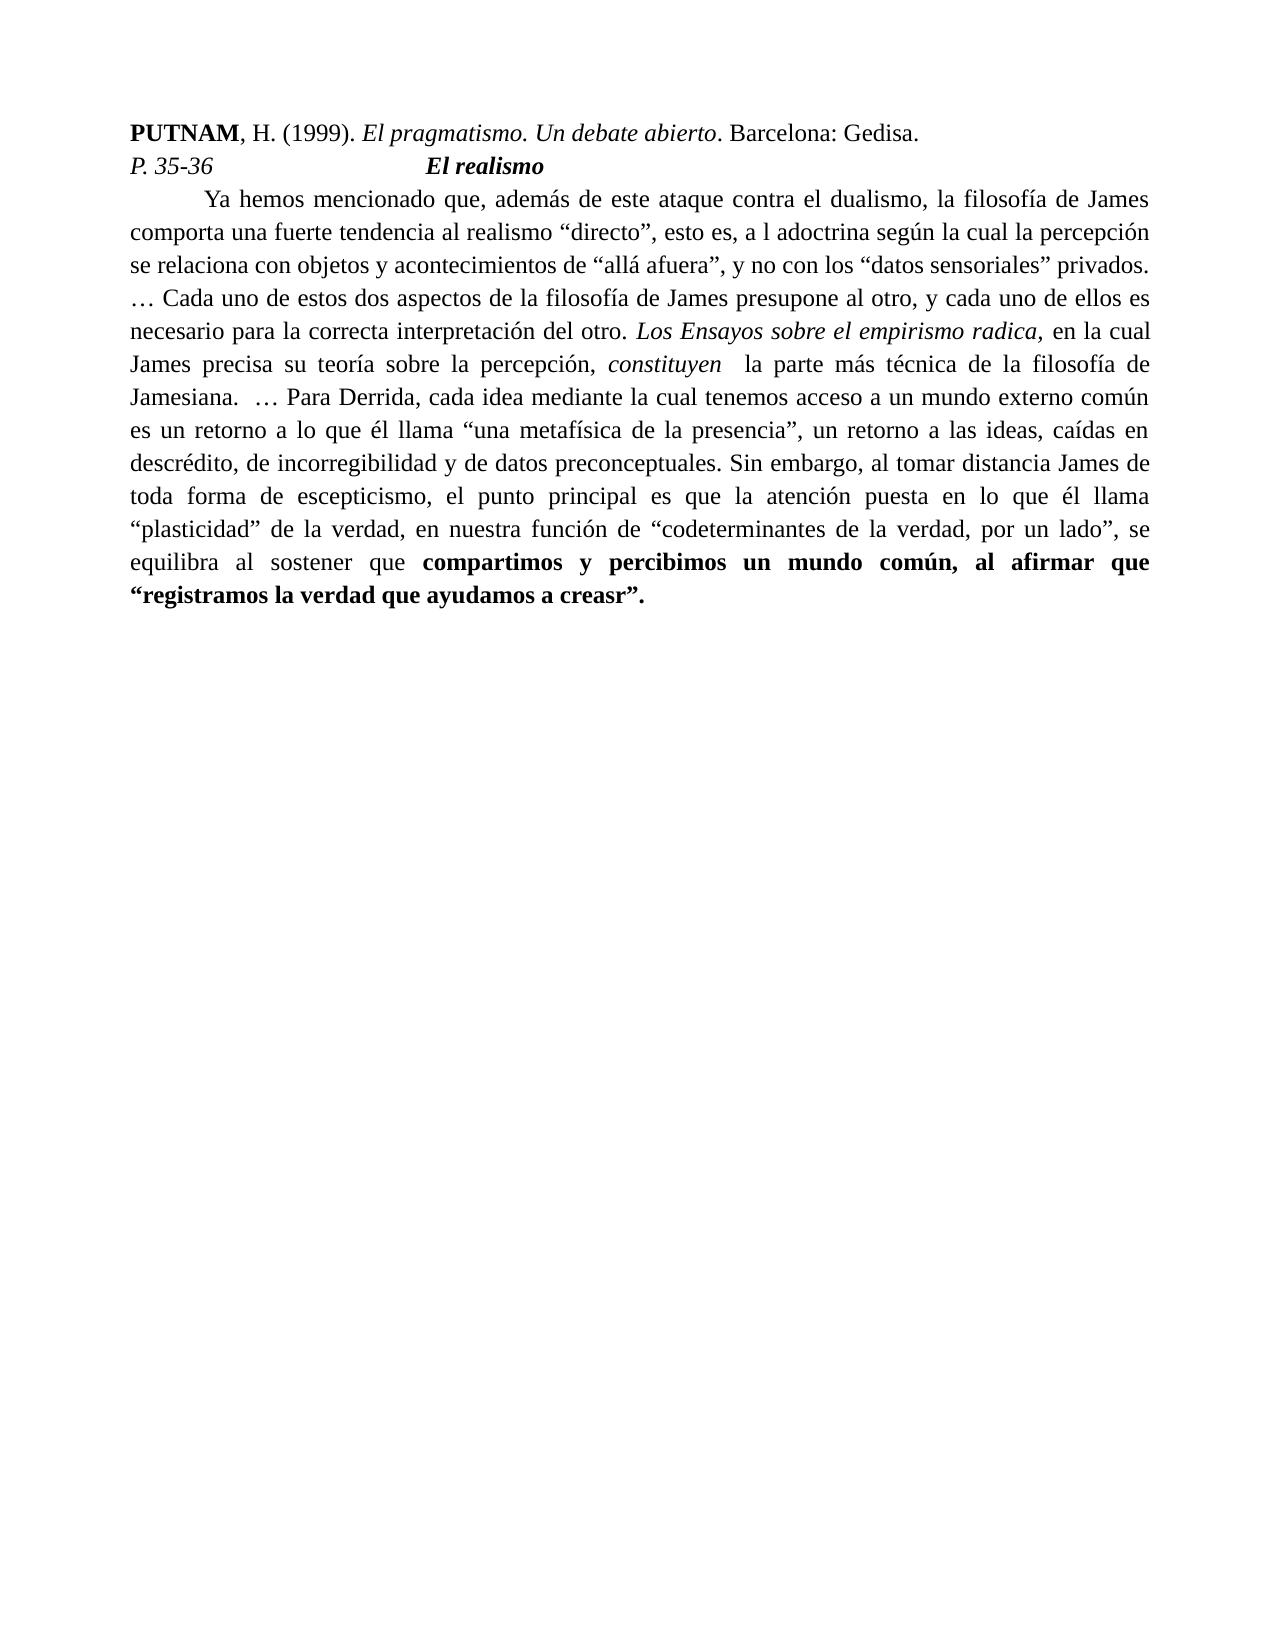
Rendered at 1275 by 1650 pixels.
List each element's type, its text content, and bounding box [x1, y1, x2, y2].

text P. 35-36 El realismo [130, 151, 1151, 180]
text Ya hemos mencionado que, además de este ataque contra el dualismo, la filosofía de James comporta una fuerte tendencia al realismo “directo”, esto es, a l adoctrina según la cual la percepción se relaciona con objetos y acontecimientos de “allá afuera”, y no con los “datos sensoriales” privados. … Cada uno de estos dos aspectos de la filosofía de James presupone al otro, y cada uno de ellos es necesario para la correcta interpretación del otro. Los Ensayos sobre el empirismo radica, en la cual James precisa su teoría sobre la percepción, constituyen la parte más técnica de la filosofía de Jamesiana. … Para Derrida, cada idea mediante la cual tenemos acceso a un mundo externo común es un retorno a lo que él llama “una metafísica de la presencia”, un retorno a las ideas, caídas en descrédito, de incorregibilidad y de datos preconceptuales. Sin embargo, al tomar distancia James de toda forma de escepticismo, el punto principal es que la atención puesta en lo que él llama “plasticidad” de la verdad, en nuestra función de “codeterminantes de la verdad, por un lado”, se equilibra al sostener que compartimos y percibimos un mundo común, al afirmar que “registramos la verdad que ayudamos a creasr”. [130, 184, 1151, 609]
text PUTNAM, H. (1999). El pragmatismo. Un debate abierto. Barcelona: Gedisa. [130, 118, 1151, 147]
